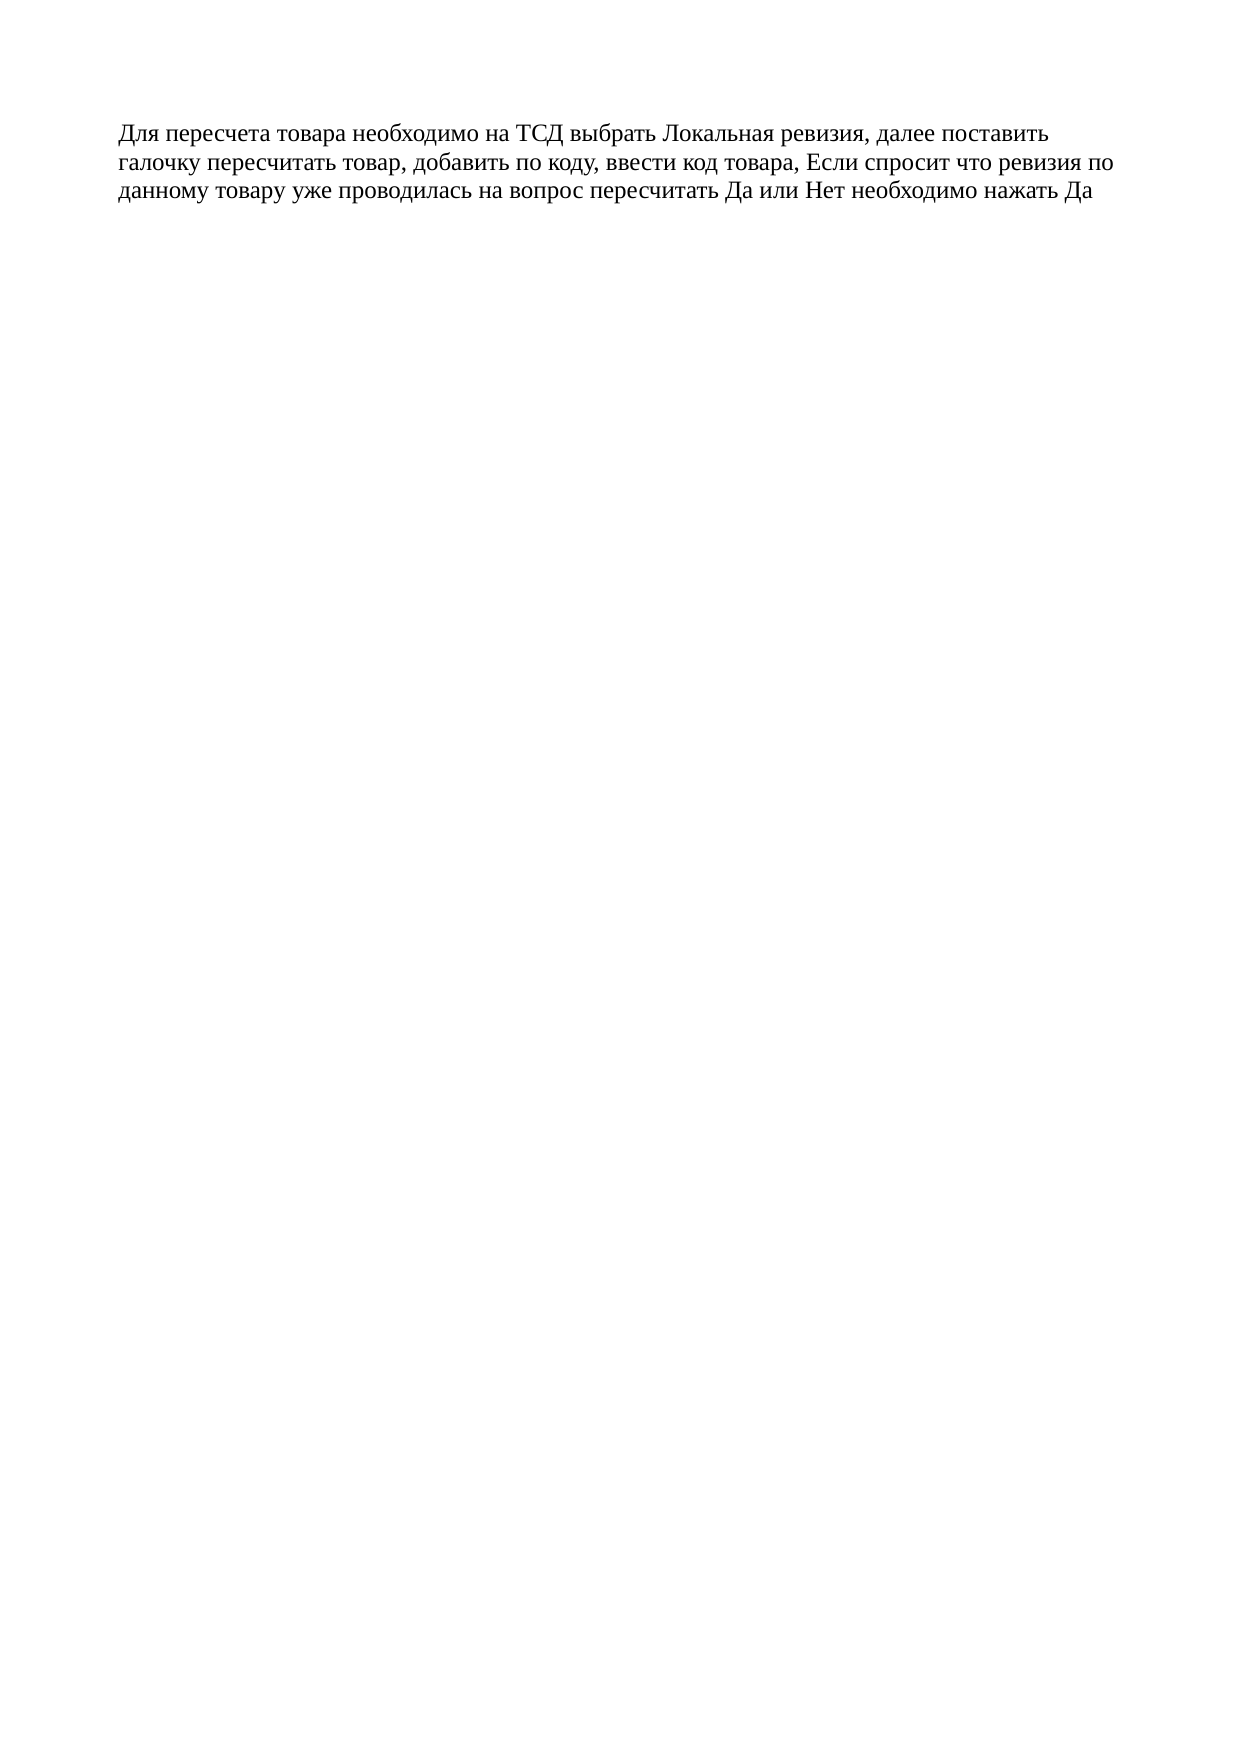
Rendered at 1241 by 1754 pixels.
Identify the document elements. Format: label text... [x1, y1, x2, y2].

text Для пересчета товара необходимо на ТСД выбрать Локальная ревизия, далее поставить галочку пересчитать товар, добавить по коду, ввести код товара, Если спросит что ревизия по данному товару уже проводилась на вопрос пересчитать Да или Нет необходимо нажать Да [118, 118, 1122, 204]
